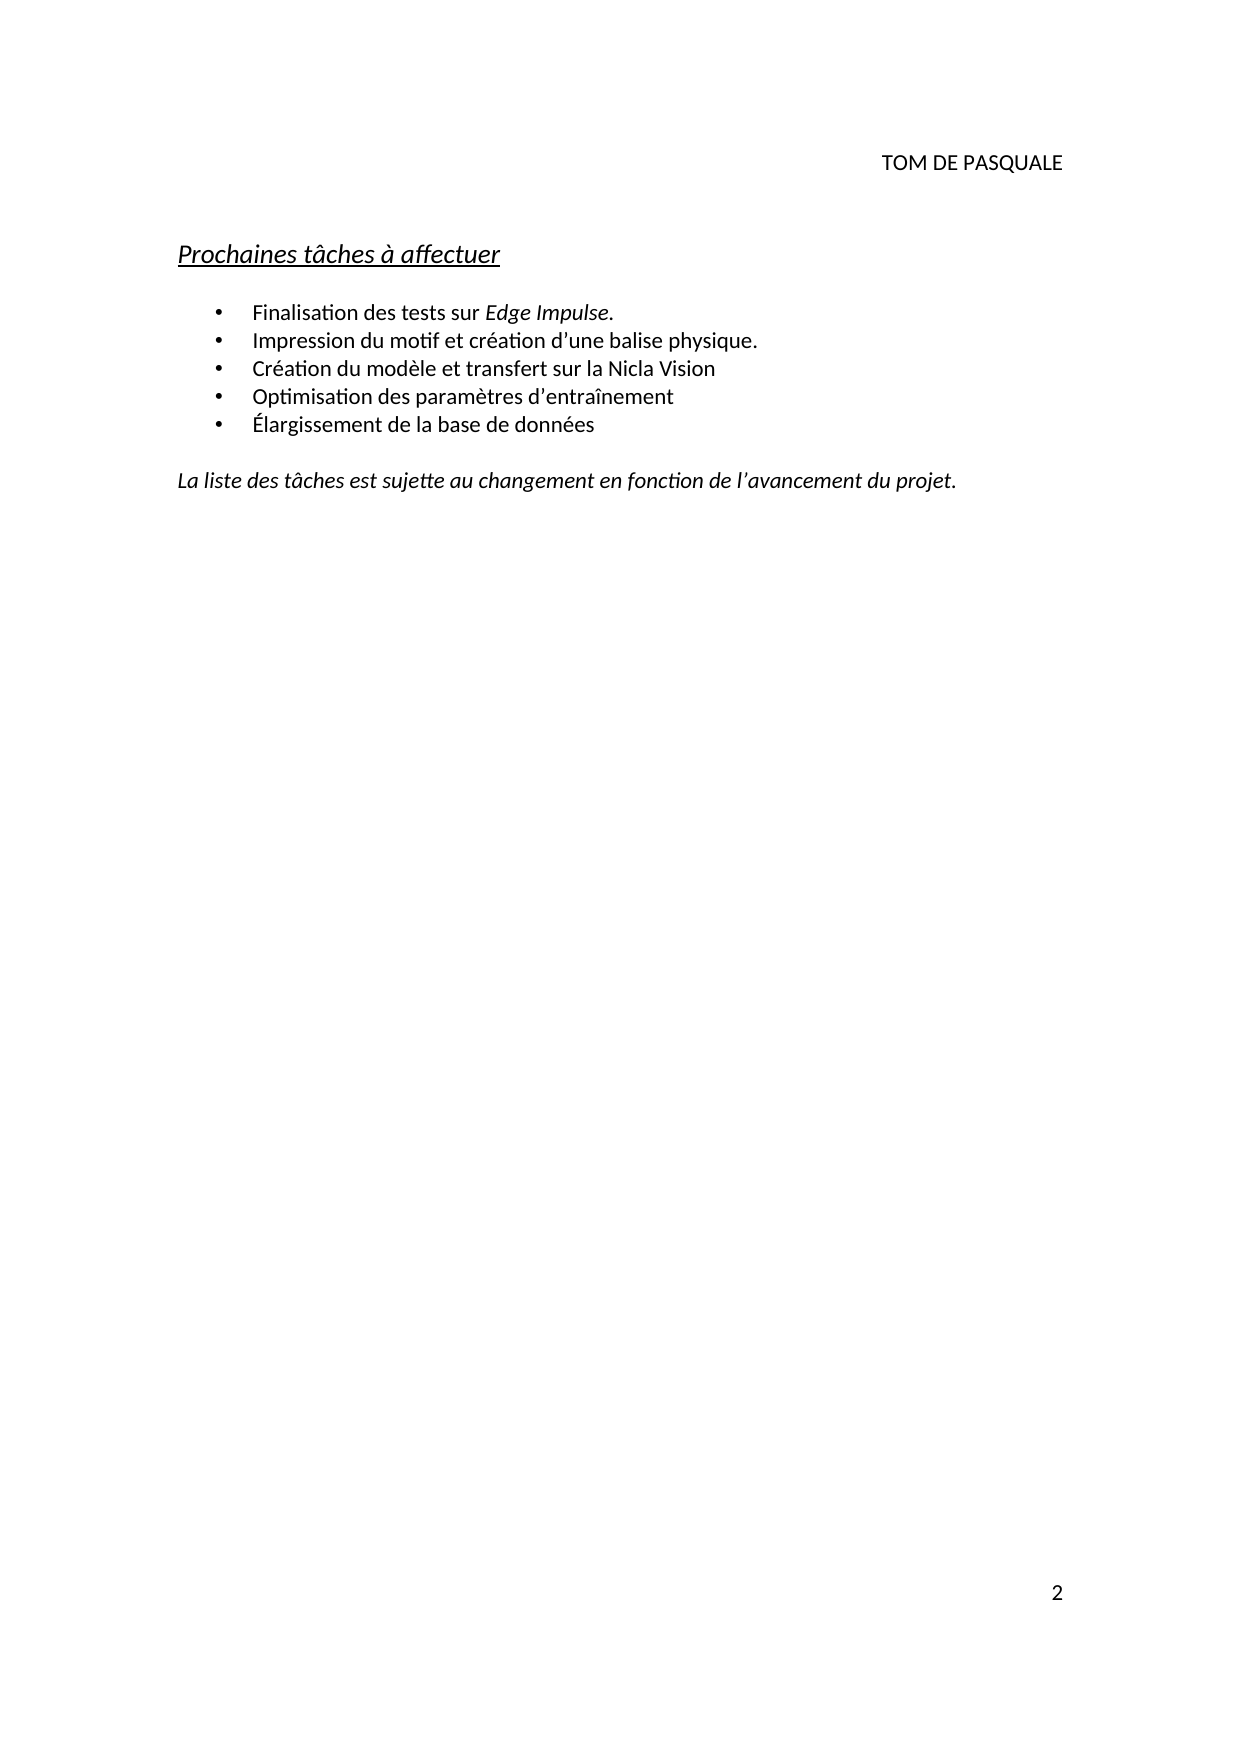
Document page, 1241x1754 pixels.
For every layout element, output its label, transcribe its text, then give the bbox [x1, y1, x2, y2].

subtitle Prochaines tâches à affectuer [177, 237, 1063, 270]
list Finalisation des tests sur Edge Impulse. [215, 298, 1063, 326]
list Création du modèle et transfert sur la Nicla Vision [215, 354, 1063, 382]
text La liste des tâches est sujette au changement en fonction de l’avancement du projet. [177, 466, 1063, 494]
list Optimisation des paramètres d’entraînement [215, 382, 1063, 410]
list Élargissement de la base de données [215, 410, 1063, 438]
list Impression du motif et création d’une balise physique. [215, 326, 1063, 354]
